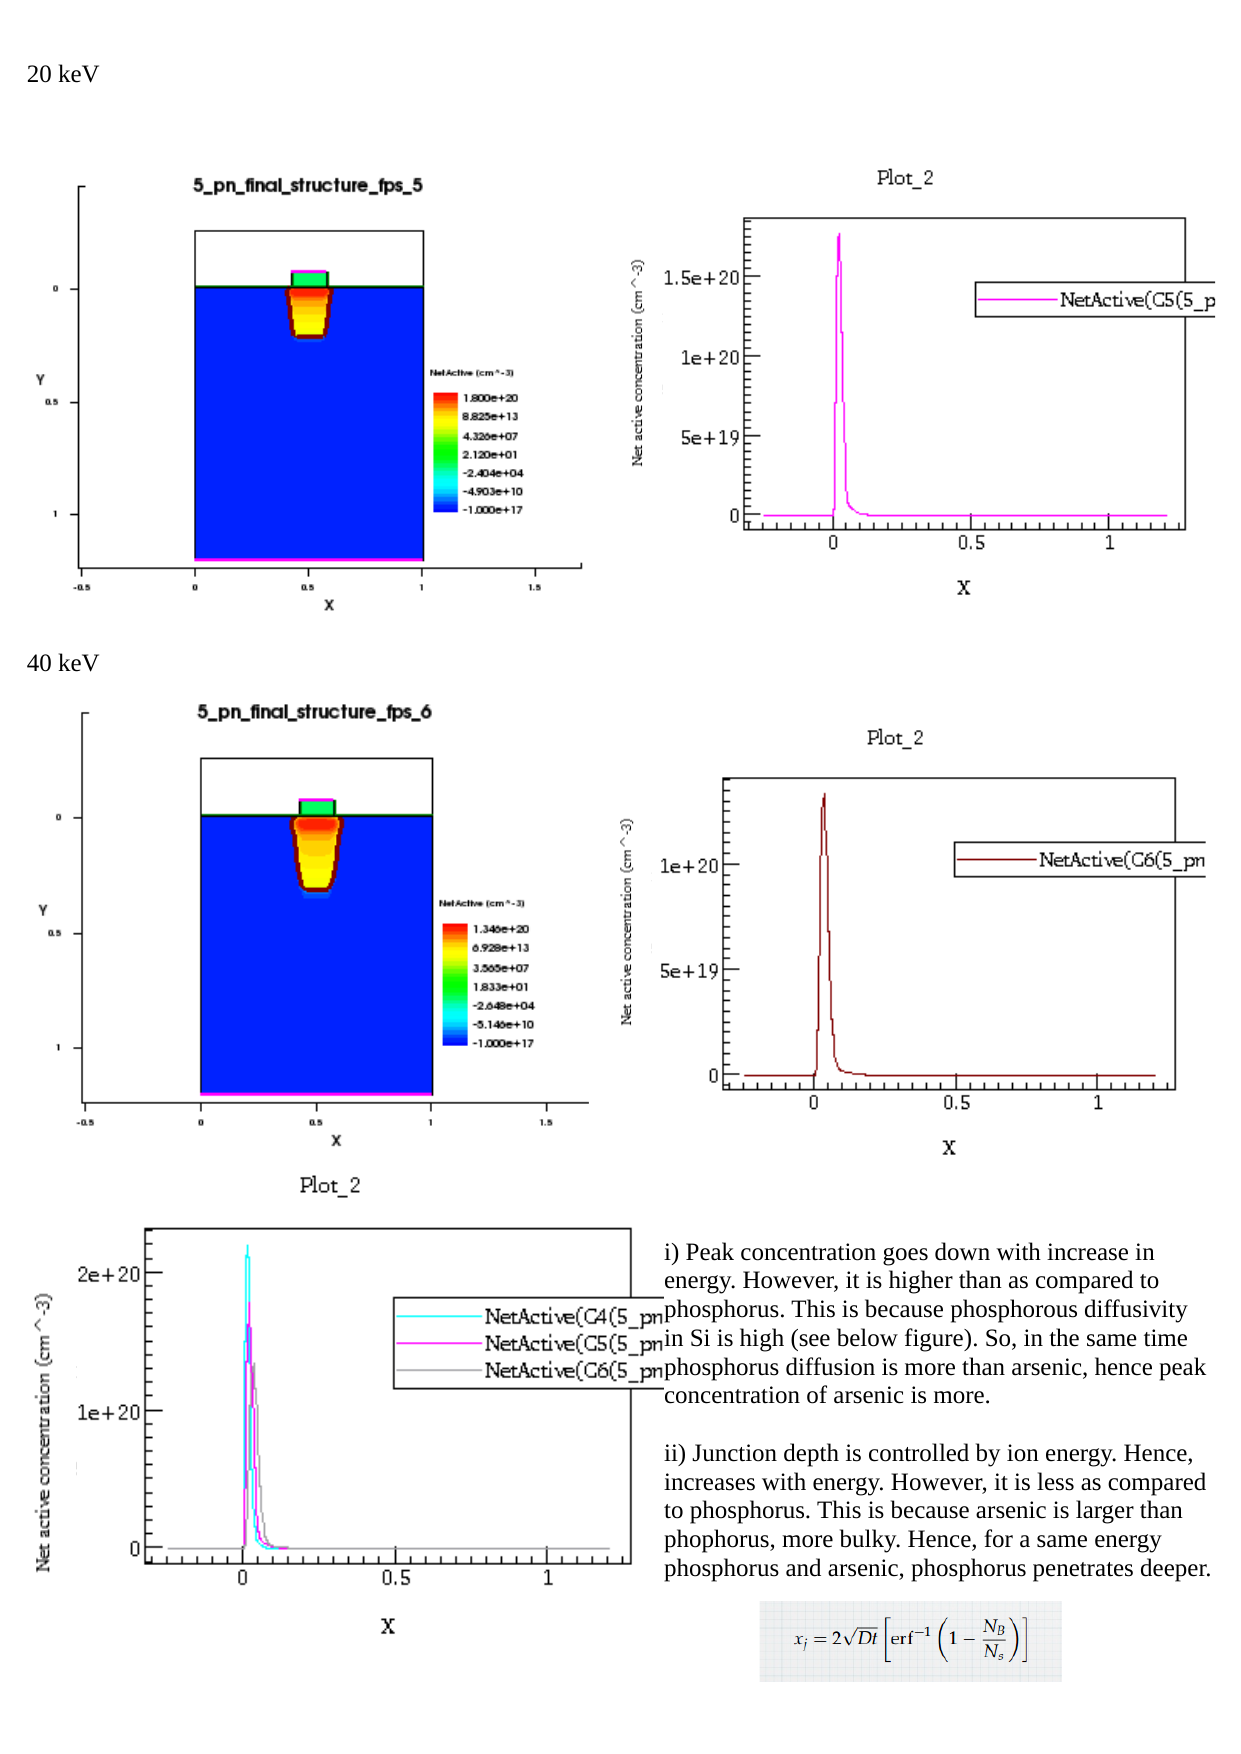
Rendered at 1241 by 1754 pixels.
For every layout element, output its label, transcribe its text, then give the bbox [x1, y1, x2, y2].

picture [759, 1628, 1006, 1682]
text i) Peak concentration goes down with increase in energy. However, it is higher than as compared to phosphorus. This is because phosphorous diffusivity in Si is high (see below figure). So, in the same time phosphorus diffusion is more than arsenic, hence peak concentration of arsenic is more. [664, 1237, 1214, 1409]
text ii) Junction depth is controlled by ion energy. Hence, increases with energy. However, it is less as compared to phosphorus. This is because arsenic is larger than phophorus, more bulky. Hence, for a same energy phosphorus and arsenic, phosphorus penetrates deeper. [664, 1438, 1214, 1582]
picture [6, 144, 1216, 629]
picture [0, 689, 1206, 1661]
text 20 keV [27, 59, 1214, 88]
text 40 keV [27, 648, 1214, 677]
